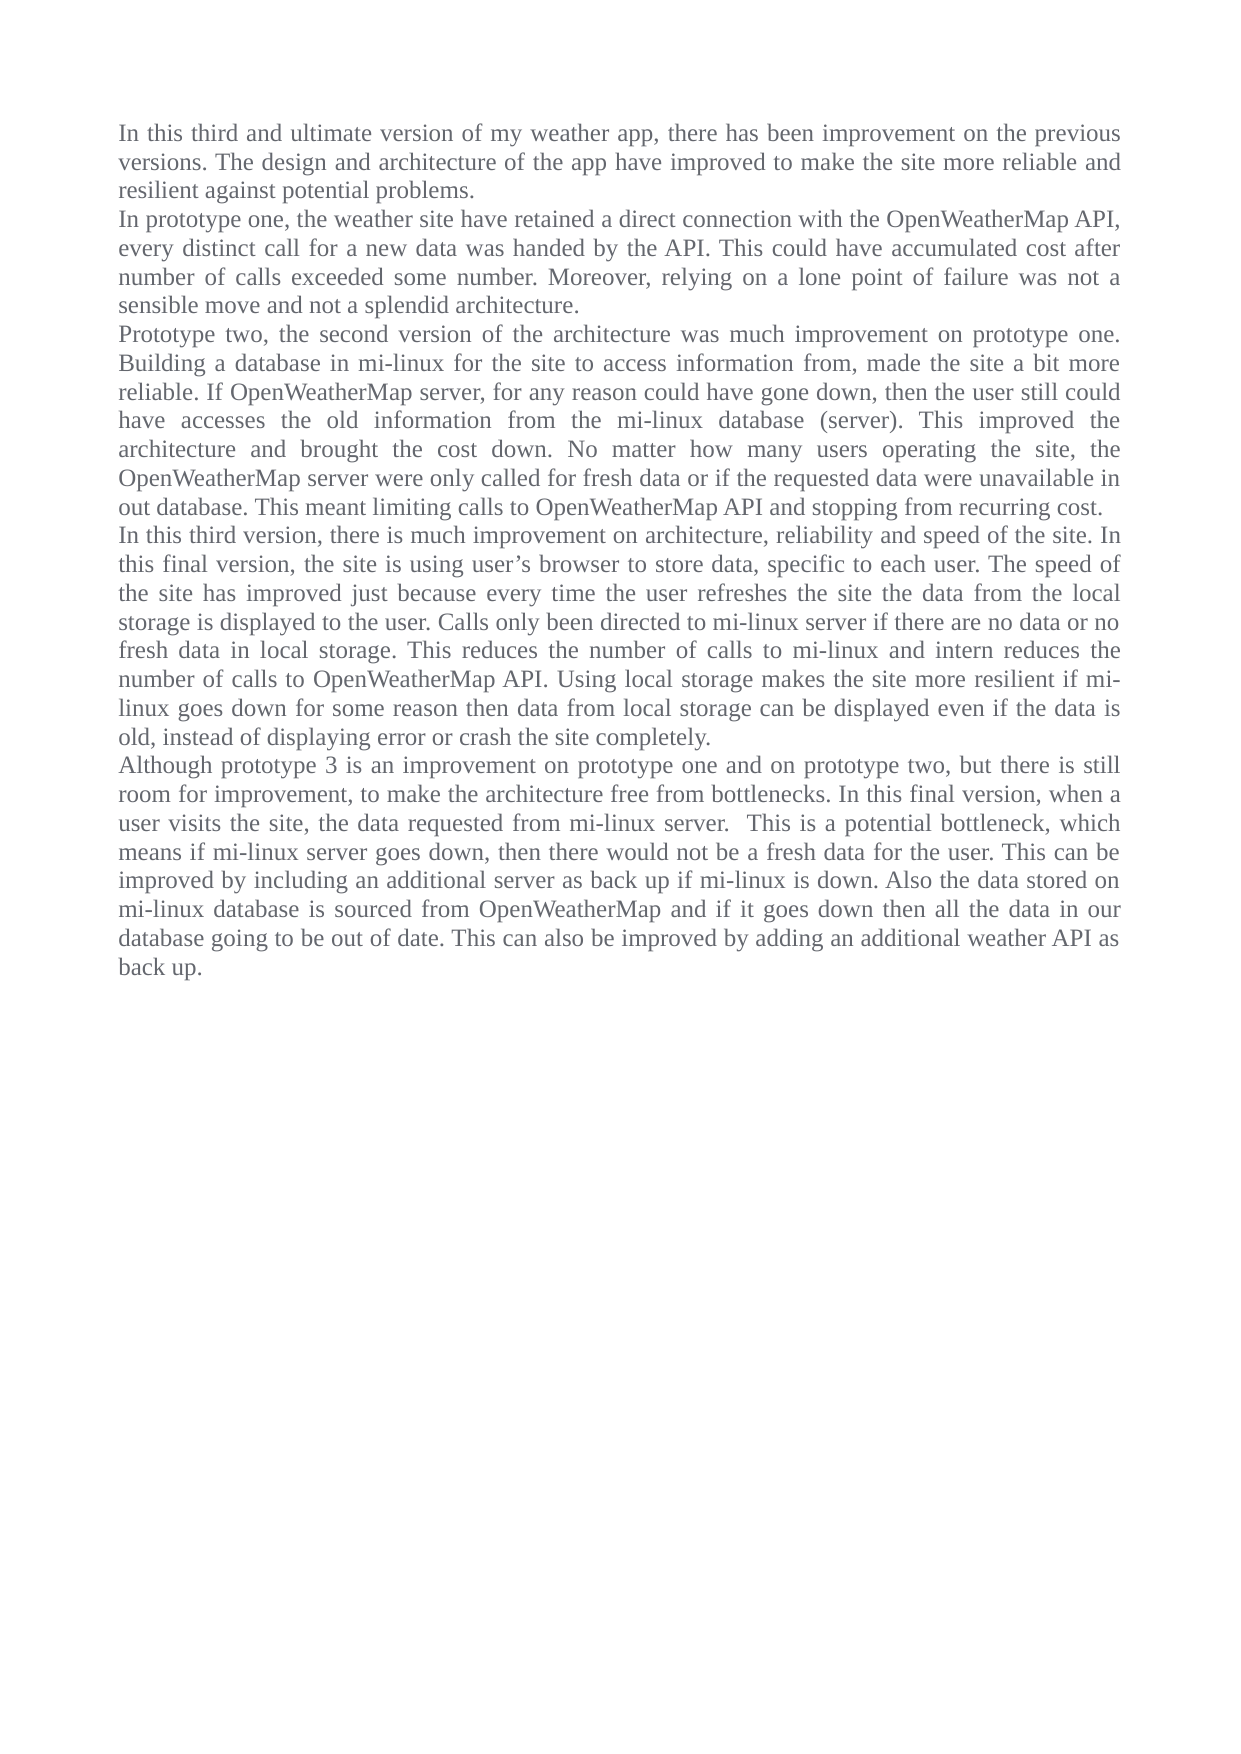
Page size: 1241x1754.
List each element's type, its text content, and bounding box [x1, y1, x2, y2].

text In this third and ultimate version of my weather app, there has been improvement on the previous versions. The design and architecture of the app have improved to make the site more reliable and resilient against potential problems. [118, 118, 1122, 204]
text In this third version, there is much improvement on architecture, reliability and speed of the site. In this final version, the site is using user’s browser to store data, specific to each user. The speed of the site has improved just because every time the user refreshes the site the data from the local storage is displayed to the user. Calls only been directed to mi-linux server if there are no data or no fresh data in local storage. This reduces the number of calls to mi-linux and intern reduces the number of calls to OpenWeatherMap API. Using local storage makes the site more resilient if mi-linux goes down for some reason then data from local storage can be displayed even if the data is old, instead of displaying error or crash the site completely. [118, 521, 1122, 751]
text Prototype two, the second version of the architecture was much improvement on prototype one. Building a database in mi-linux for the site to access information from, made the site a bit more reliable. If OpenWeatherMap server, for any reason could have gone down, then the user still could have accesses the old information from the mi-linux database (server). This improved the architecture and brought the cost down. No matter how many users operating the site, the OpenWeatherMap server were only called for fresh data or if the requested data were unavailable in out database. This meant limiting calls to OpenWeatherMap API and stopping from recurring cost. [118, 319, 1122, 521]
text In prototype one, the weather site have retained a direct connection with the OpenWeatherMap API, every distinct call for a new data was handed by the API. This could have accumulated cost after number of calls exceeded some number. Moreover, relying on a lone point of failure was not a sensible move and not a splendid architecture. [118, 204, 1122, 319]
text Although prototype 3 is an improvement on prototype one and on prototype two, but there is still room for improvement, to make the architecture free from bottlenecks. In this final version, when a user visits the site, the data requested from mi-linux server. This is a potential bottleneck, which means if mi-linux server goes down, then there would not be a fresh data for the user. This can be improved by including an additional server as back up if mi-linux is down. Also the data stored on mi-linux database is sourced from OpenWeatherMap and if it goes down then all the data in our database going to be out of date. This can also be improved by adding an additional weather API as back up. [118, 751, 1122, 981]
